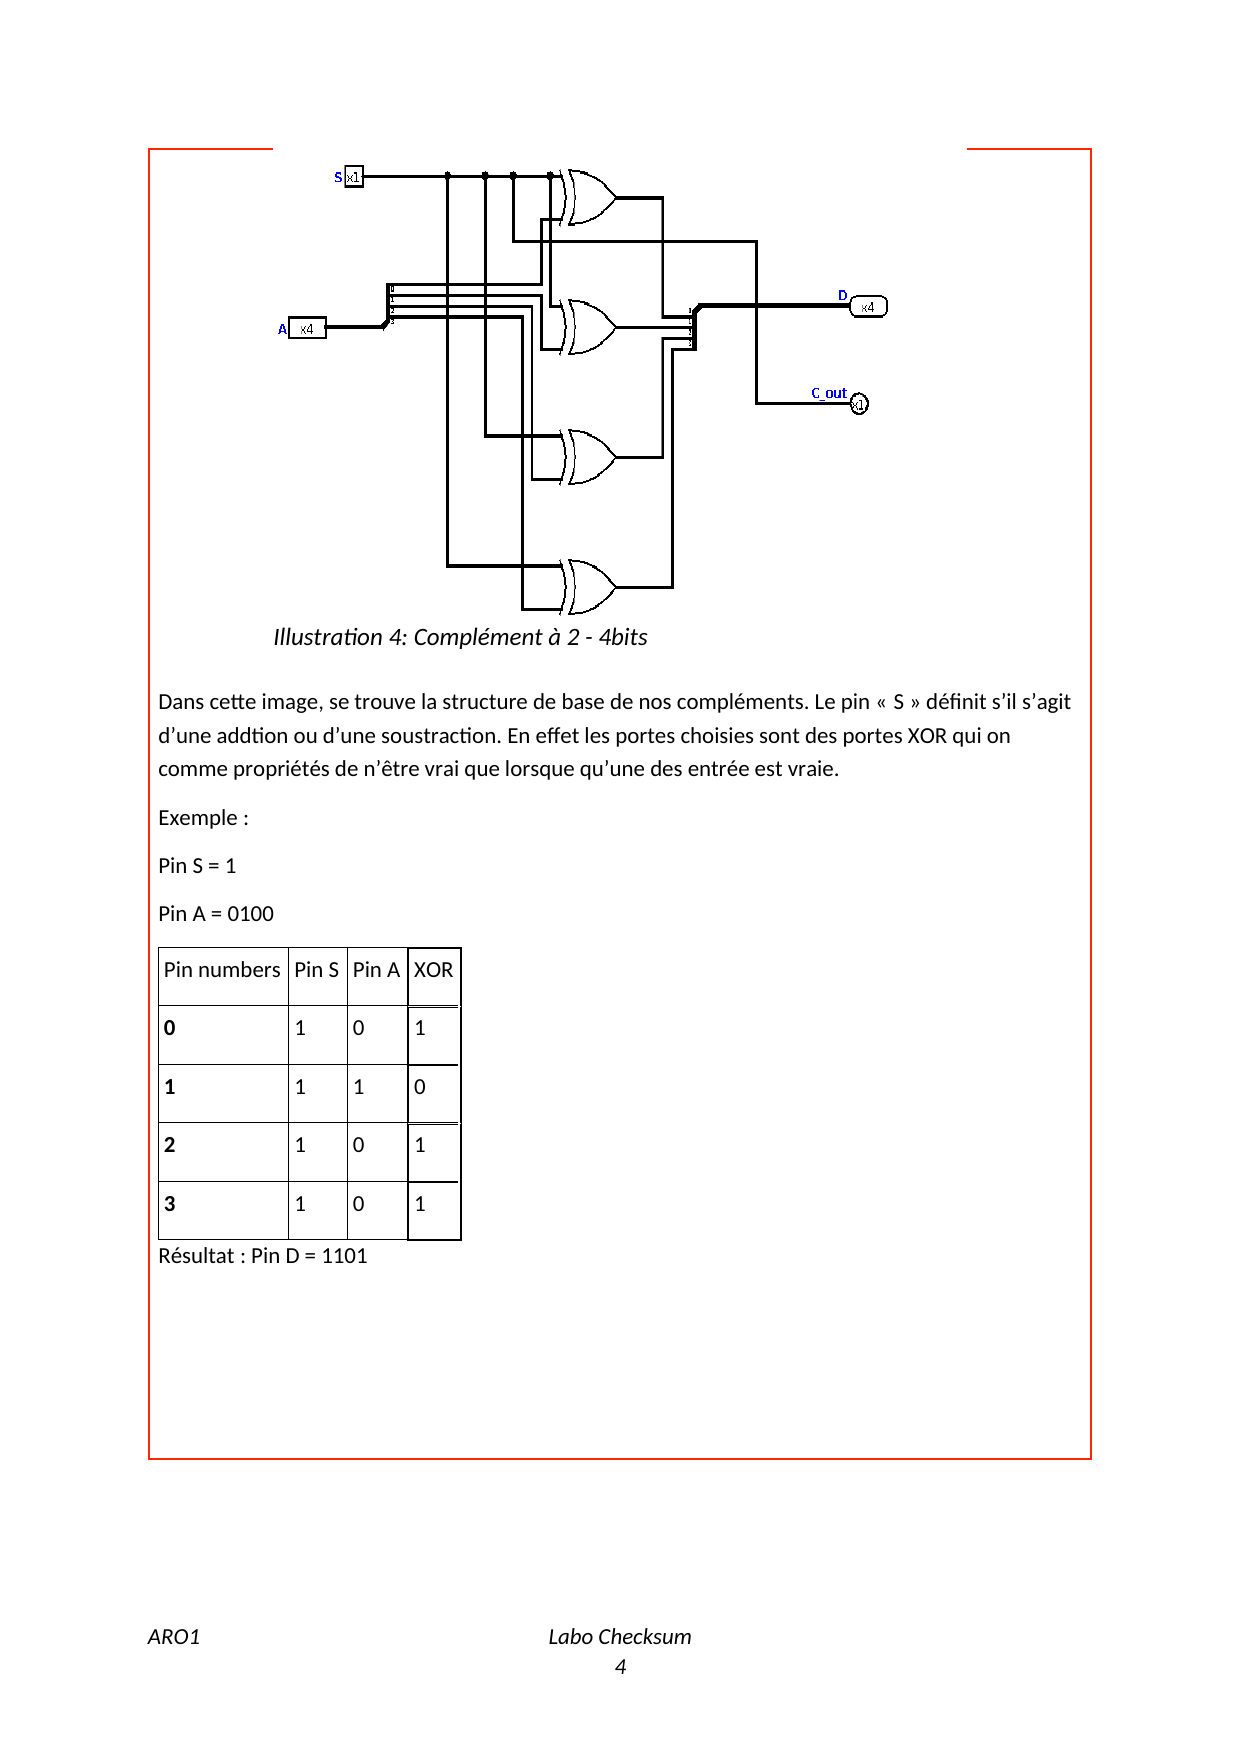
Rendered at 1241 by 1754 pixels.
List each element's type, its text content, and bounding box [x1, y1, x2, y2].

table_cell 0 [348, 1006, 407, 1064]
table_cell 1 [289, 1065, 347, 1122]
table_cell 1 [409, 1181, 460, 1239]
text Illustration 4: Complément à 2 - 4bits [273, 160, 967, 652]
table_header Pin S [289, 948, 347, 1005]
table_cell 0 [159, 1006, 288, 1064]
table_cell 0 [409, 1064, 460, 1122]
table_cell 1 [409, 1005, 460, 1064]
table_cell 1 [159, 1065, 288, 1122]
table_cell 2 [159, 1123, 288, 1181]
table_cell 1 [289, 1006, 347, 1064]
table_cell 1 [409, 1122, 460, 1181]
text Résultat : Pin D = 1101 [158, 1241, 1082, 1269]
table_cell 0 [348, 1123, 407, 1181]
picture [273, 160, 891, 620]
table_cell 3 [159, 1182, 288, 1239]
table_header XOR [409, 949, 460, 1005]
text Pin A = 0100 [158, 899, 1082, 927]
table_cell 1 [289, 1182, 347, 1239]
table_cell 1 [289, 1123, 347, 1181]
text Exemple : [158, 803, 1082, 831]
table_header Pin numbers [159, 948, 288, 1005]
text Dans cette image, se trouve la structure de base de nos compléments. Le pin « S » définit s’il s’agit d’une addtion ou d’une soustraction. En effet les portes choisies sont des portes XOR qui on comme propriétés de n’être vrai que lorsque qu’une des entrée est vraie. [158, 687, 1082, 782]
text Pin S = 1 [158, 851, 1082, 879]
table_header Pin A [348, 948, 407, 1005]
table_cell 0 [348, 1182, 407, 1239]
table_cell 1 [348, 1065, 407, 1122]
